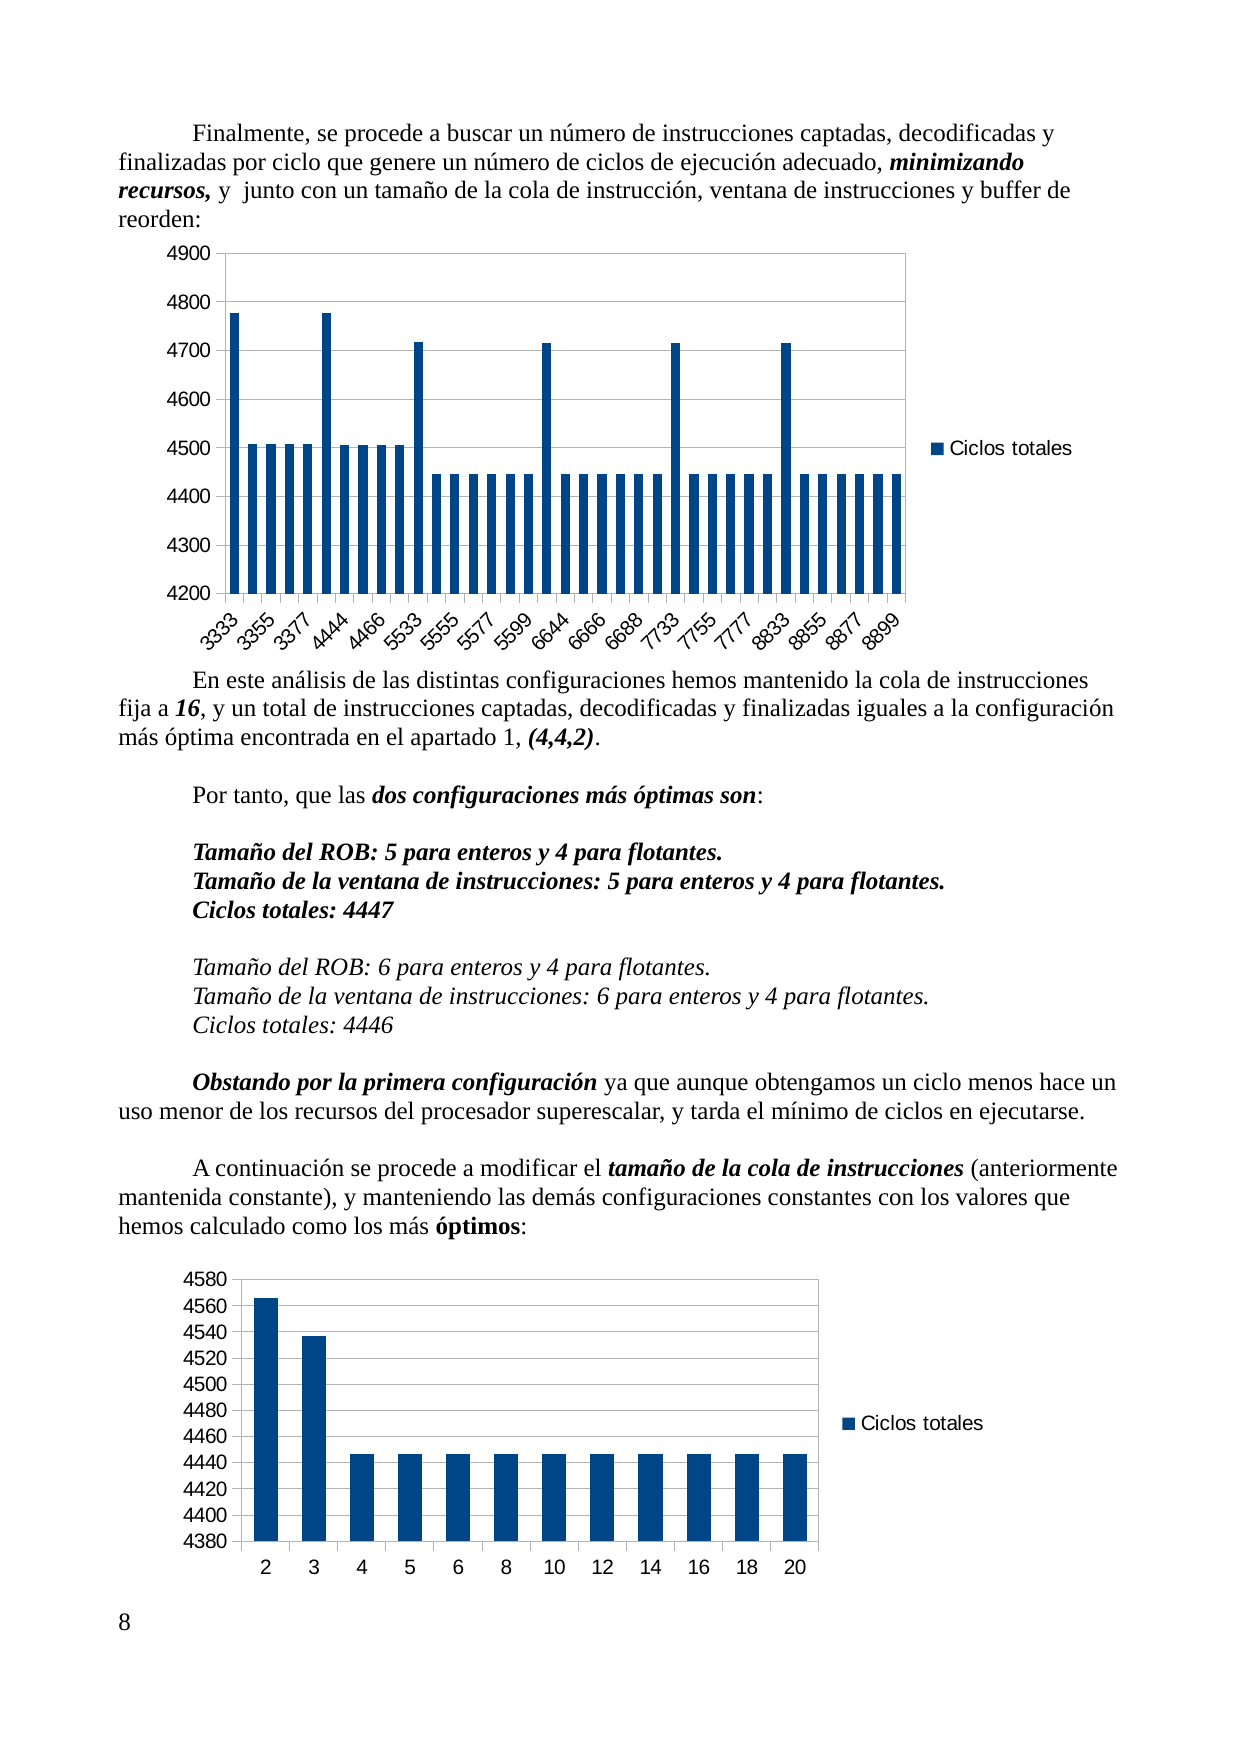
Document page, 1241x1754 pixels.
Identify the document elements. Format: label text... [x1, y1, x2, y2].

text Tamaño de la ventana de instrucciones: 5 para enteros y 4 para flotantes. [118, 866, 1122, 895]
text Ciclos totales: 4447 [118, 895, 1122, 923]
text En este análisis de las distintas configuraciones hemos mantenido la cola de instrucciones fija a 16, y un total de instrucciones captadas, decodificadas y finalizadas iguales a la configuración más óptima encontrada en el apartado 1, (4,4,2). [118, 233, 1122, 751]
text Finalmente, se procede a buscar un número de instrucciones captadas, decodificadas y finalizadas por ciclo que genere un número de ciclos de ejecución adecuado, minimizando recursos, y junto con un tamaño de la cola de instrucción, ventana de instrucciones y buffer de reorden: [118, 118, 1122, 233]
text Obstando por la primera configuración ya que aunque obtengamos un ciclo menos hace un uso menor de los recursos del procesador superescalar, y tarda el mínimo de ciclos en ejecutarse. [118, 1067, 1122, 1125]
text Tamaño del ROB: 5 para enteros y 4 para flotantes. [118, 837, 1122, 866]
text Ciclos totales: 4446 [118, 1010, 1122, 1038]
text Tamaño del ROB: 6 para enteros y 4 para flotantes. [118, 952, 1122, 981]
text A continuación se procede a modificar el tamaño de la cola de instrucciones (anteriormente mantenida constante), y manteniendo las demás configuraciones constantes con los valores que hemos calculado como los más óptimos: [118, 1153, 1122, 1240]
text Por tanto, que las dos configuraciones más óptimas son: [118, 780, 1122, 808]
text Tamaño de la ventana de instrucciones: 6 para enteros y 4 para flotantes. [118, 981, 1122, 1010]
